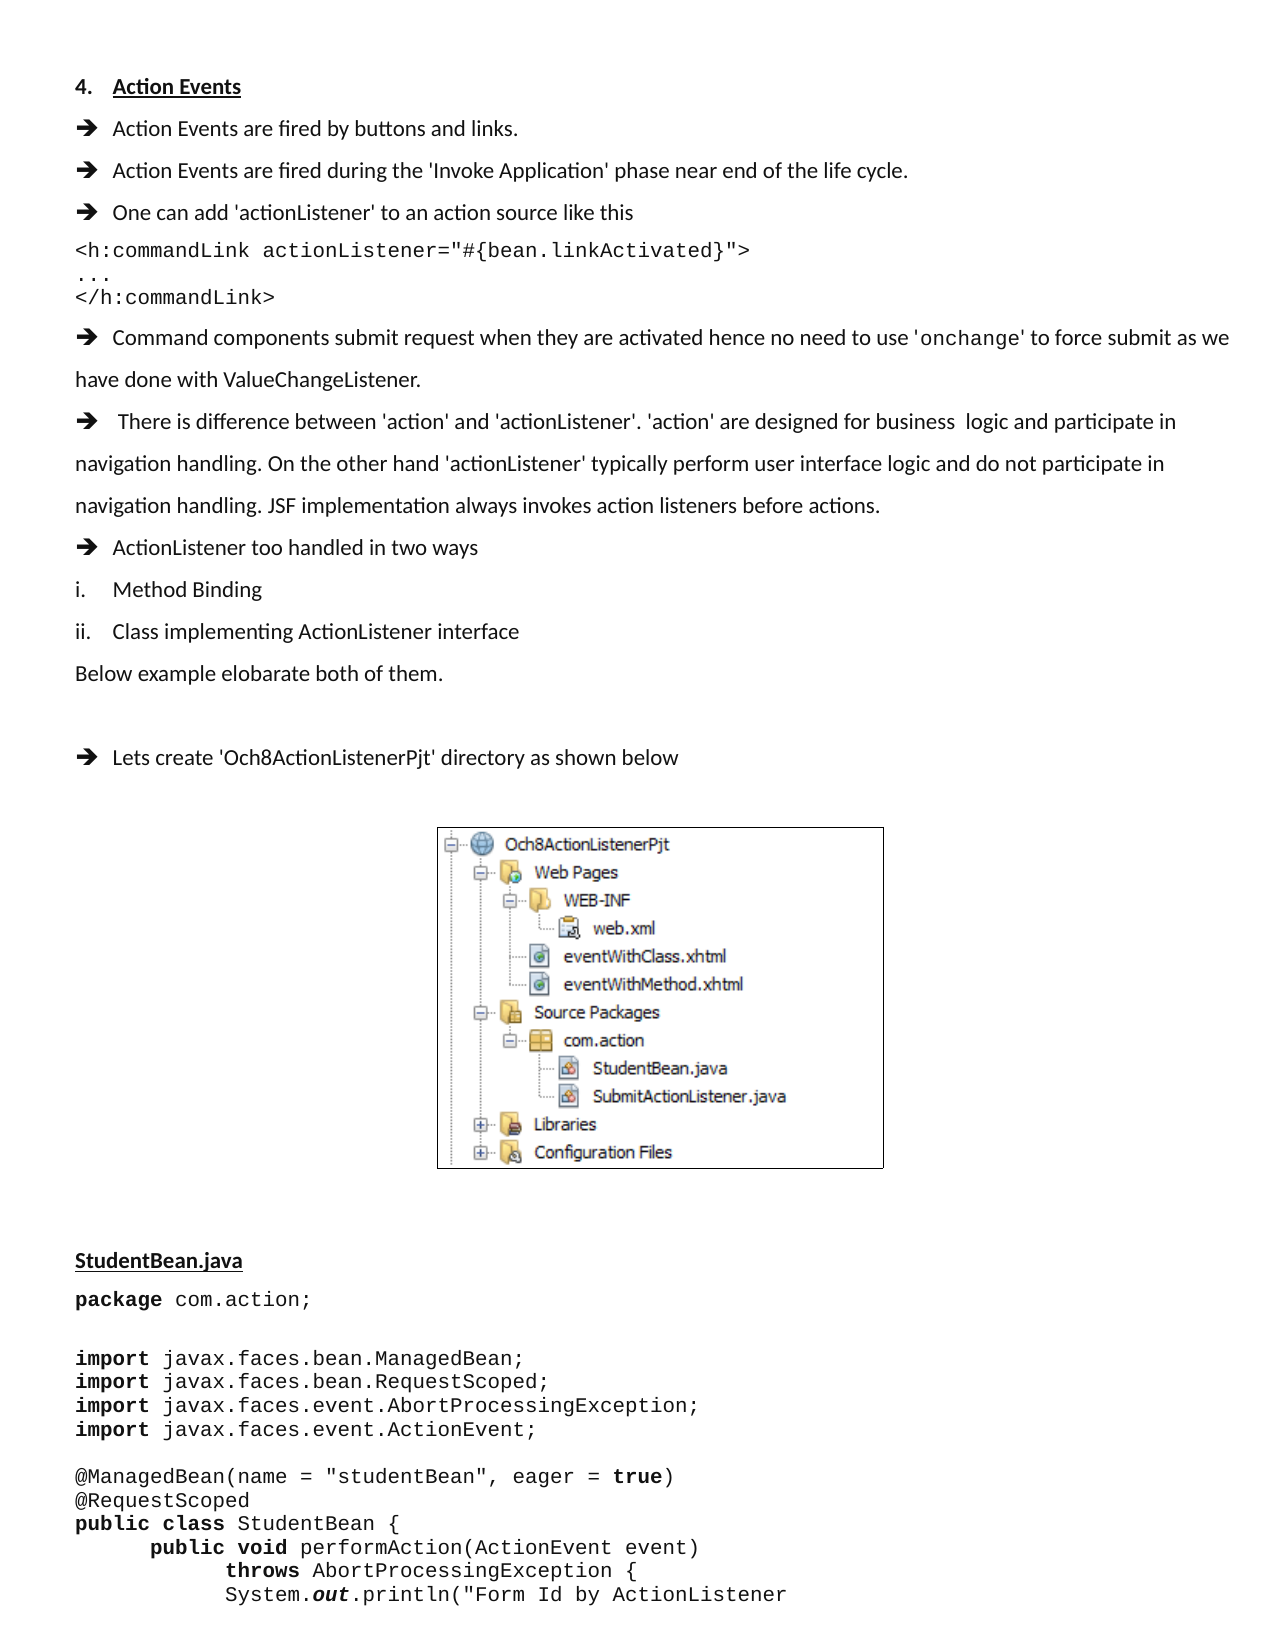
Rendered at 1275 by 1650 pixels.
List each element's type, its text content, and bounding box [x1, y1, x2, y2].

list ActionListener too handled in two ways [75, 533, 1245, 561]
text throws AbortProcessingException { [75, 1561, 1245, 1584]
list ii. Class implementing ActionListener interface [75, 617, 1245, 645]
text ... [75, 263, 1245, 287]
text @ManagedBean(name = "studentBean", eager = true) [75, 1466, 1245, 1489]
text import javax.faces.bean.RequestScoped; [75, 1371, 1245, 1395]
list Command components submit request when they are activated hence no need to use 'onchange' to force submit as we have done with ValueChangeListener. [75, 323, 1245, 393]
list There is difference between 'action' and 'actionListener'. 'action' are designed for business logic and participate in navigation handling. On the other hand 'actionListener' typically perform user interface logic and do not participate in navigation handling. JSF implementation always invokes action listeners before actions. [75, 407, 1245, 519]
text import javax.faces.event.AbortProcessingException; [75, 1395, 1245, 1419]
text @RequestScoped [75, 1489, 1245, 1513]
list One can add 'actionListener' to an action source like this [75, 198, 1245, 226]
text 4. Action Events [75, 72, 1245, 100]
text import javax.faces.event.ActionEvent; [75, 1419, 1245, 1442]
text System.out.println("Form Id by ActionListener [75, 1584, 1245, 1608]
text Below example elobarate both of them. [75, 659, 1245, 687]
text package com.action; [75, 1289, 1245, 1312]
list Lets create 'Och8ActionListenerPjt' directory as shown below [75, 743, 1245, 771]
text public class StudentBean { [75, 1513, 1245, 1537]
text StudentBean.java [75, 1247, 1245, 1275]
text <h:commandLink actionListener="#{bean.linkActivated}"> [75, 240, 1245, 263]
list Action Events are fired during the 'Invoke Application' phase near end of the life cycle. [75, 156, 1245, 184]
list Action Events are fired by buttons and links. [75, 114, 1245, 142]
list i. Method Binding [75, 575, 1245, 603]
text public void performAction(ActionEvent event) [75, 1537, 1245, 1561]
text import javax.faces.bean.ManagedBean; [75, 1348, 1245, 1371]
text </h:commandLink> [75, 287, 1245, 311]
